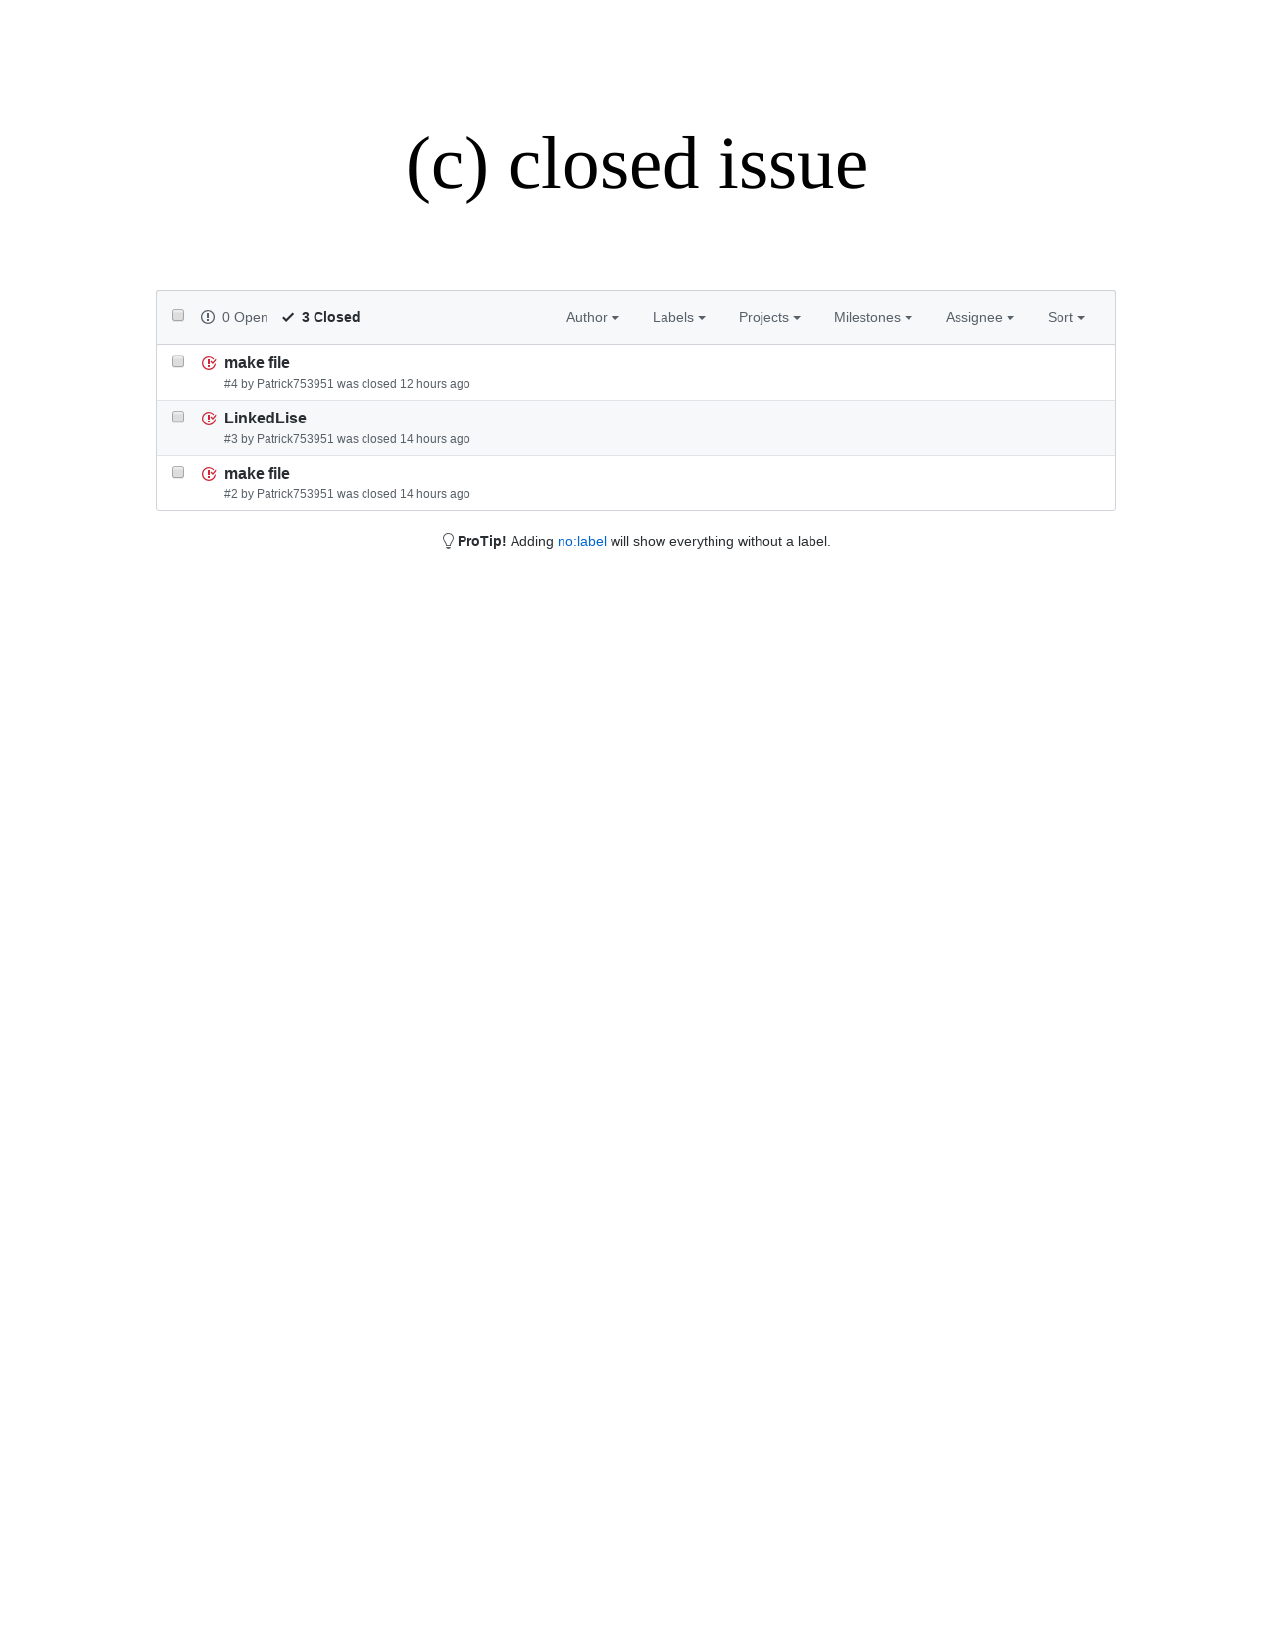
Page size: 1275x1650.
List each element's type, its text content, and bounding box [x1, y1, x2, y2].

text (c) closed issue [118, 118, 1157, 204]
picture [118, 290, 1157, 554]
